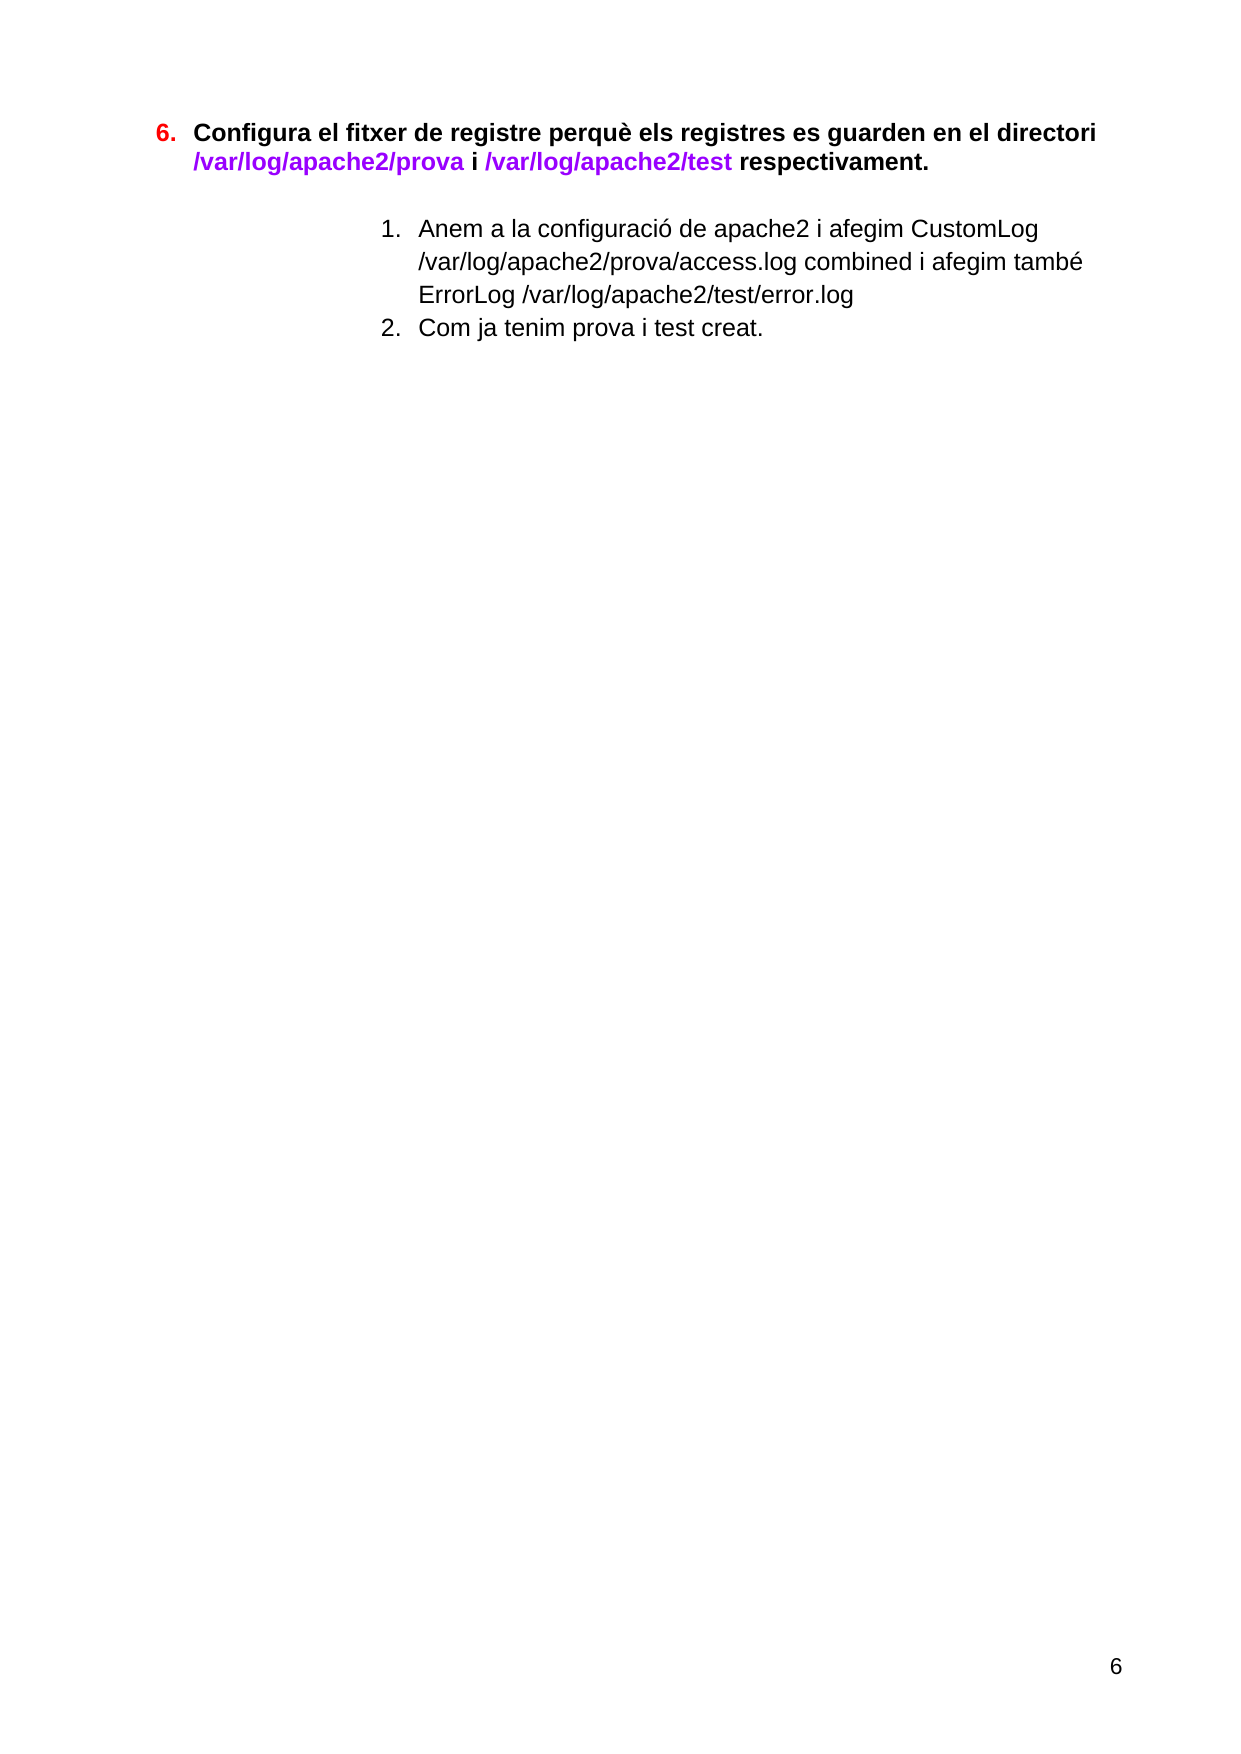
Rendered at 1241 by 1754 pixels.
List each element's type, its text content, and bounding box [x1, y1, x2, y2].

list Com ja tenim prova i test creat. [381, 313, 1122, 342]
subtitle Configura el fitxer de registre perquè els registres es guarden en el directori /var/log/apache2/prova i /var/log/apache2/test respectivament. [156, 118, 1122, 176]
list Anem a la configuració de apache2 i afegim CustomLog /var/log/apache2/prova/access.log combined i afegim també ErrorLog /var/log/apache2/test/error.log [381, 214, 1122, 309]
